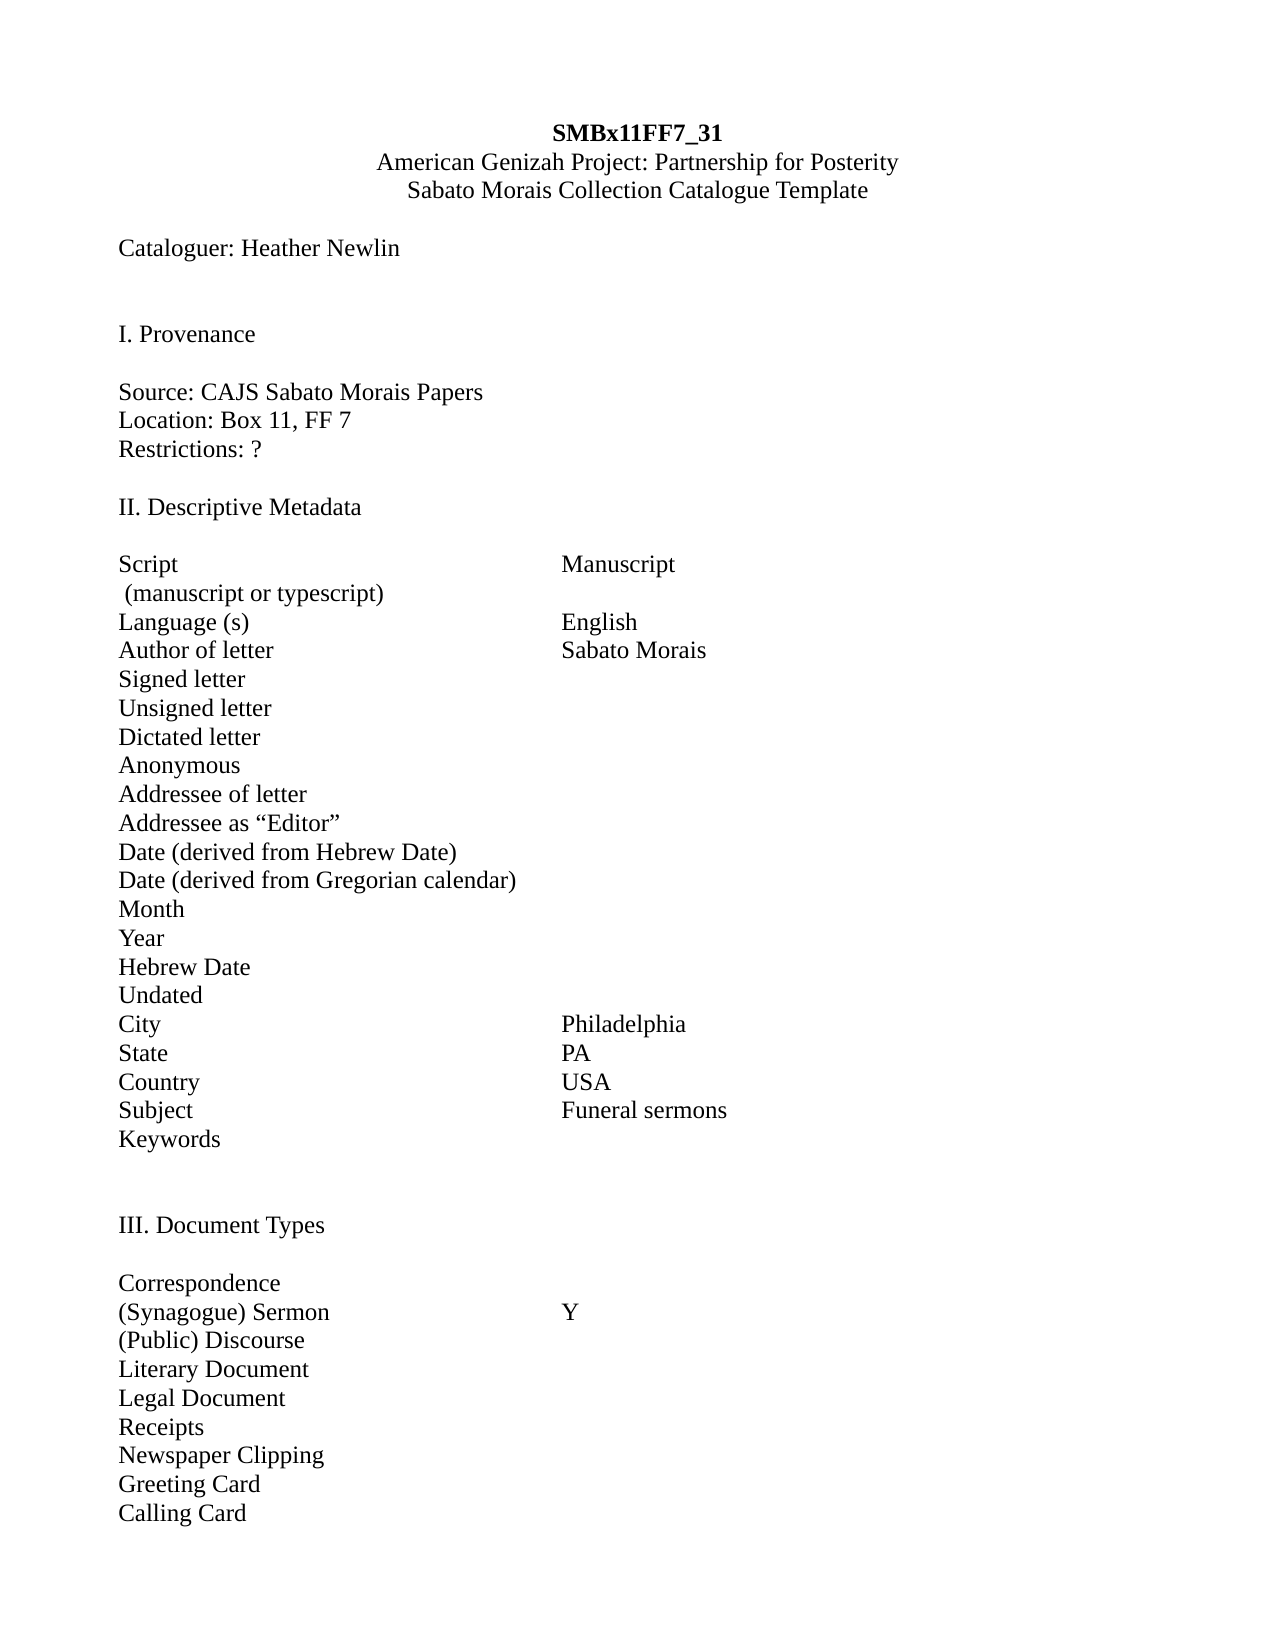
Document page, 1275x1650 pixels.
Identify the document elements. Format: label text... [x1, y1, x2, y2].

text Year [118, 923, 1157, 952]
text City Philadelphia [118, 1009, 1157, 1038]
text (Public) Discourse [118, 1326, 1157, 1354]
text Newspaper Clipping [118, 1441, 1157, 1469]
text Hebrew Date [118, 952, 1157, 981]
text Date (derived from Hebrew Date) [118, 837, 1157, 866]
text Addressee of letter [118, 779, 1157, 808]
text Addressee as “Editor” [118, 808, 1157, 837]
text Keywords [118, 1124, 1157, 1153]
text II. Descriptive Metadata [118, 492, 1157, 521]
text Undated [118, 981, 1157, 1009]
text (Synagogue) Sermon Y [118, 1297, 1157, 1326]
text Restrictions: ? [118, 434, 1157, 463]
text Unsigned letter [118, 693, 1157, 722]
text Date (derived from Gregorian calendar) [118, 866, 1157, 894]
text Location: Box 11, FF 7 [118, 406, 1157, 434]
text Anonymous [118, 751, 1157, 779]
text Greeting Card [118, 1469, 1157, 1498]
text Correspondence [118, 1268, 1157, 1297]
text Author of letter Sabato Morais [118, 636, 1157, 664]
text Dictated letter [118, 722, 1157, 751]
text Script Manuscript [118, 549, 1157, 578]
text Source: CAJS Sabato Morais Papers [118, 377, 1157, 406]
text Cataloguer: Heather Newlin [118, 233, 1157, 262]
text Receipts [118, 1412, 1157, 1441]
text Language (s) English [118, 607, 1157, 636]
text Legal Document [118, 1383, 1157, 1412]
text SMBx11FF7_31 [118, 118, 1157, 147]
text Signed letter [118, 664, 1157, 693]
text Country USA [118, 1067, 1157, 1096]
text State PA [118, 1038, 1157, 1067]
text American Genizah Project: Partnership for Posterity [118, 147, 1157, 176]
text Month [118, 894, 1157, 923]
text I. Provenance [118, 319, 1157, 348]
text (manuscript or typescript) [118, 578, 1157, 607]
text Sabato Morais Collection Catalogue Template [118, 176, 1157, 204]
text III. Document Types [118, 1211, 1157, 1239]
text Calling Card [118, 1498, 1157, 1527]
text Subject Funeral sermons [118, 1096, 1157, 1124]
text Literary Document [118, 1354, 1157, 1383]
